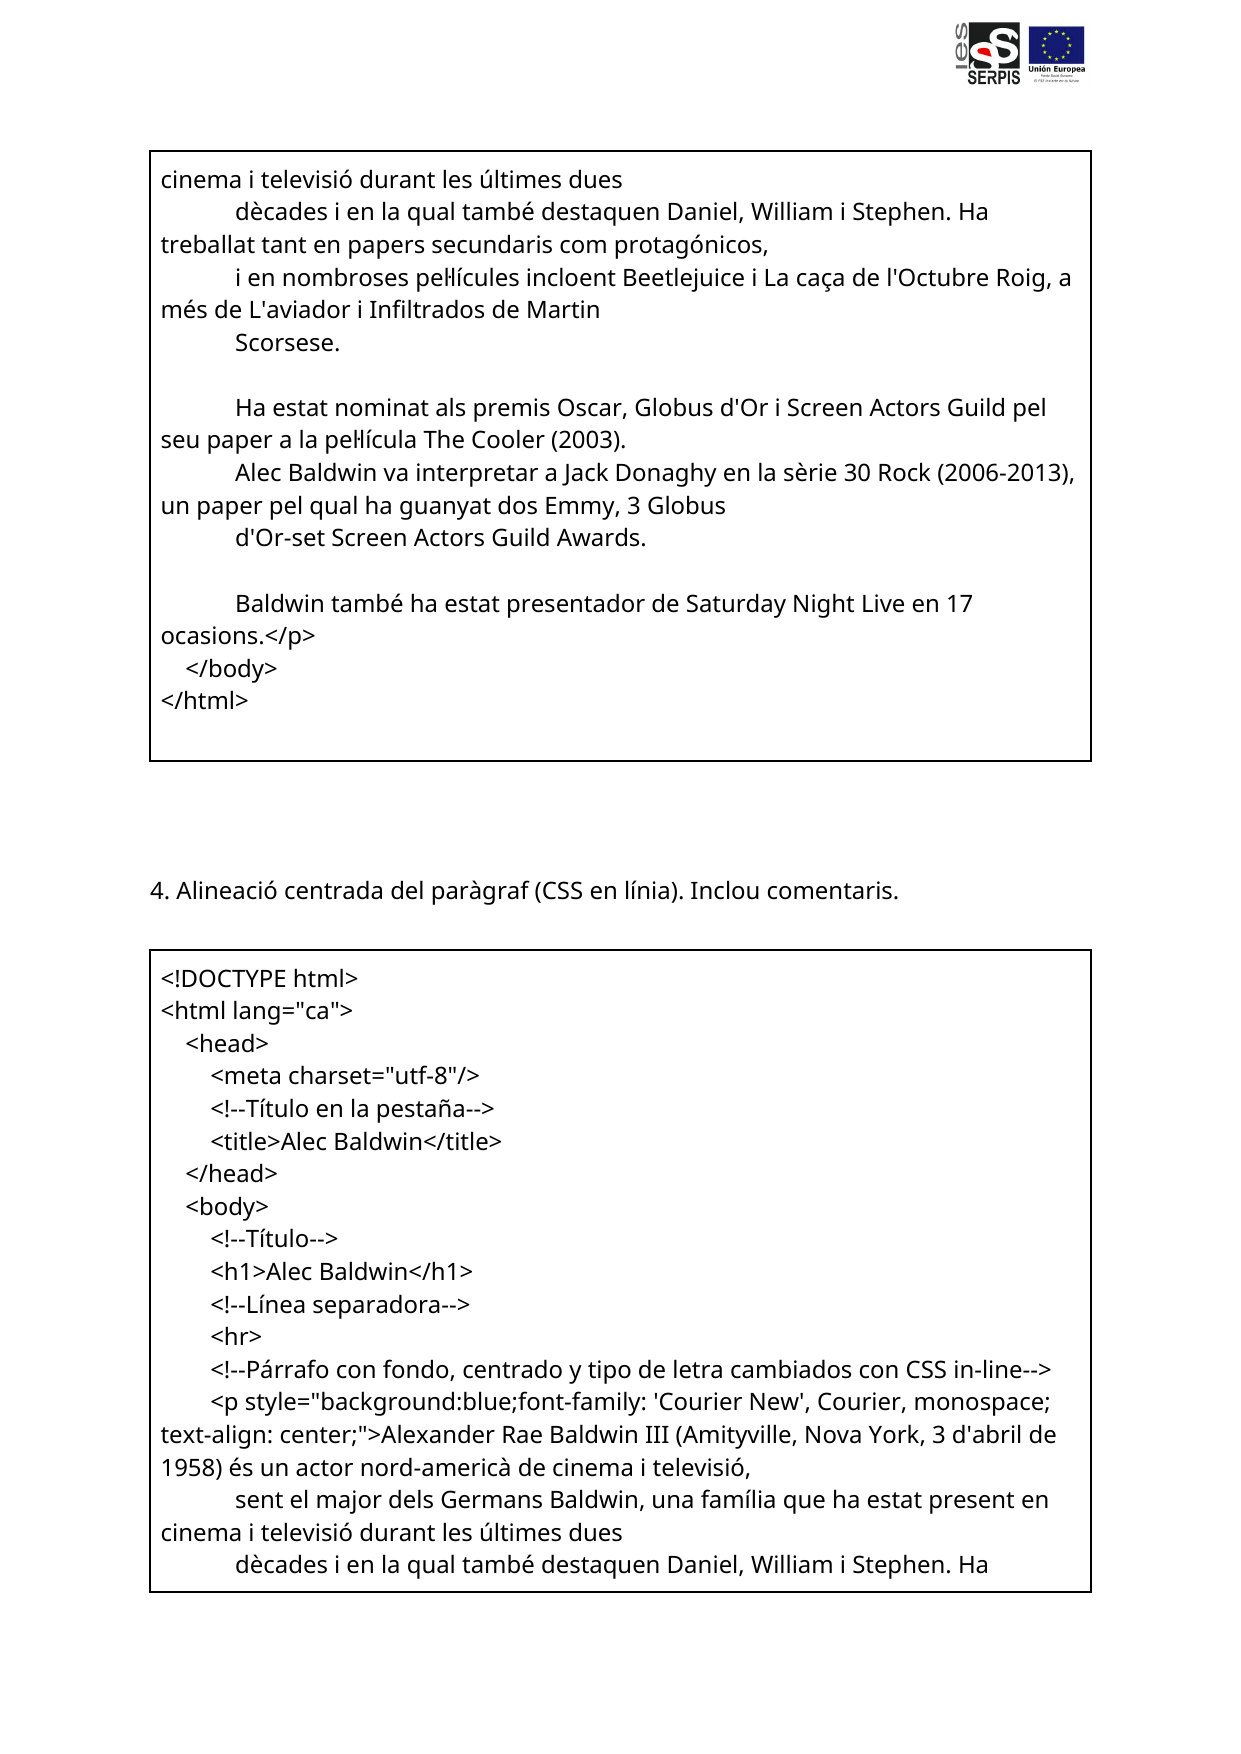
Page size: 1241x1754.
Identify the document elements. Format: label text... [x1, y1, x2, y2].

table_header cinema i televisió durant les últimes dues dècades i en la qual també destaquen Daniel, William i Stephen. Ha treballat tant en papers secundaris com protagónicos, i en nombroses pel·lícules incloent Beetlejuice i La caça de l'Octubre Roig, a més de L'aviador i Infiltrados de Martin Scorsese. Ha estat nominat als premis Oscar, Globus d'Or i Screen Actors Guild pel seu paper a la pel·lícula The Cooler (2003). Alec Baldwin va interpretar a Jack Donaghy en la sèrie 30 Rock (2006-2013), un paper pel qual ha guanyat dos Emmy, 3 Globus d'Or-set Screen Actors Guild Awards. Baldwin també ha estat presentador de Saturday Night Live en 17 ocasions.</p> </body> </html> [151, 152, 1090, 760]
table_header <!DOCTYPE html> <html lang="ca"> <head> <meta charset="utf-8"/> <!--Título en la pestaña--> <title>Alec Baldwin</title> </head> <body> <!--Título--> <h1>Alec Baldwin</h1> <!--Línea separadora--> <hr> <!--Párrafo con fondo, centrado y tipo de letra cambiados con CSS in-line--> <p style="background:blue;font-family: 'Courier New', Courier, monospace; text-align: center;">Alexander Rae Baldwin III (Amityville, Nova York, 3 d'abril de 1958) és un actor nord-americà de cinema i televisió, sent el major dels Germans Baldwin, una família que ha estat present en cinema i televisió durant les últimes dues dècades i en la qual també destaquen Daniel, William i Stephen. Ha [151, 951, 1090, 1591]
text 4. Alineació centrada del paràgraf (CSS en línia). Inclou comentaris. [150, 874, 1090, 907]
picture [950, 18, 1090, 87]
